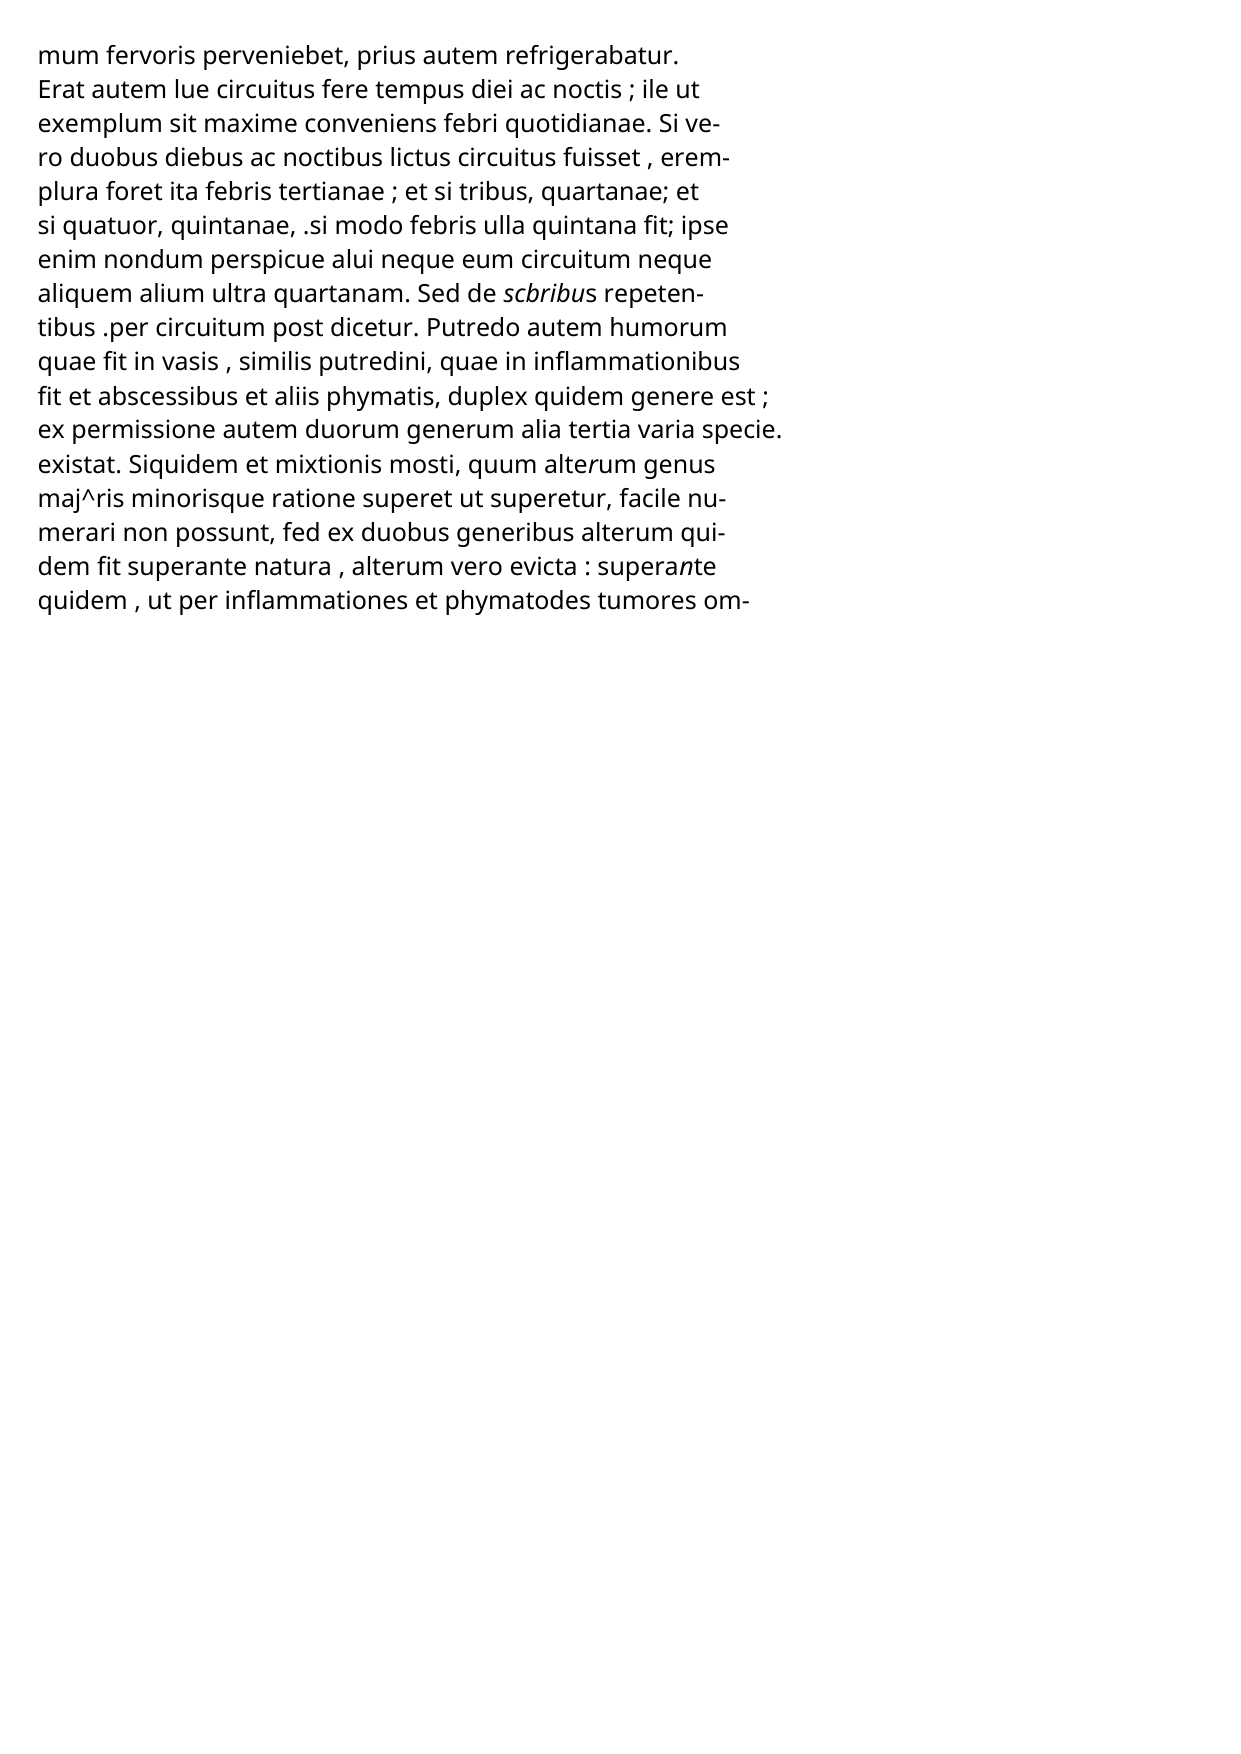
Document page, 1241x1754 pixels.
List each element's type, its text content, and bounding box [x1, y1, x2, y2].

text mum fervoris perveniebet, prius autem refrigerabatur. Erat autem lue circuitus fere tempus diei ac noctis ; ile ut exemplum sit maxime conveniens febri quotidianae. Si ve- ro duobus diebus ac noctibus lictus circuitus fuisset , erem- plura foret ita febris tertianae ; et si tribus, quartanae; et si quatuor, quintanae, .si modo febris ulla quintana fit; ipse enim nondum perspicue alui neque eum circuitum neque aliquem alium ultra quartanam. Sed de scbribus repeten- tibus .per circuitum post dicetur. Putredo autem humorum quae fit in vasis , similis putredini, quae in inflammationibus fit et abscessibus et aliis phymatis, duplex quidem genere est ; ex permissione autem duorum generum alia tertia varia specie. existat. Siquidem et mixtionis mosti, quum alterum genus maj^ris minorisque ratione superet ut superetur, facile nu- merari non possunt, fed ex duobus generibus alterum qui- dem fit superante natura , alterum vero evicta : superante quidem , ut per inflammationes et phymatodes tumores om- [37, 37, 1203, 617]
